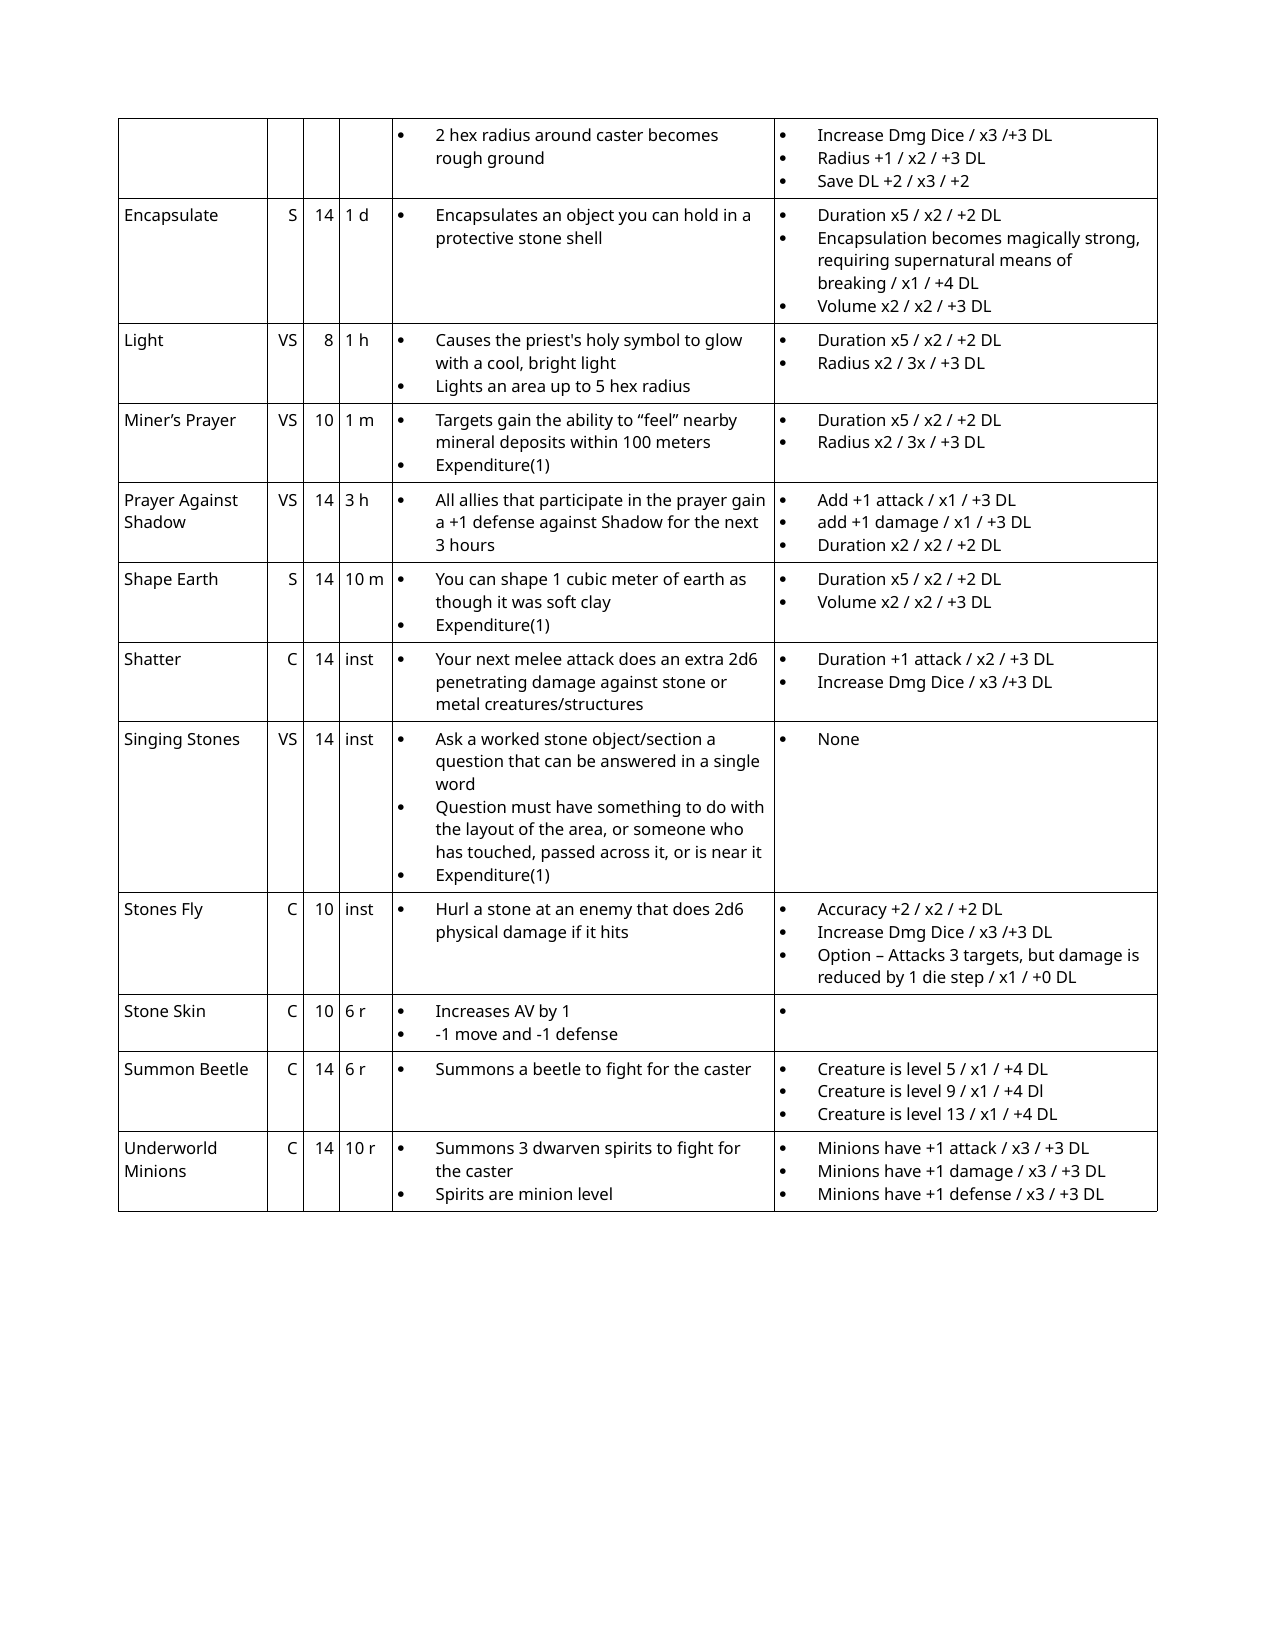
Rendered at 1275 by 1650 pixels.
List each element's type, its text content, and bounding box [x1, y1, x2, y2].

table_cell Shape Earth [119, 563, 267, 642]
table_cell Hurl a stone at an enemy that does 2d6 physical damage if it hits [393, 893, 774, 994]
table_cell C [268, 643, 303, 721]
table_cell [340, 119, 392, 198]
table_cell Underworld Minions [119, 1132, 267, 1211]
table_cell 10 [304, 995, 339, 1051]
table_cell 10 [304, 893, 339, 994]
table_cell [119, 119, 267, 198]
table_cell Singing Stones [119, 722, 267, 892]
table_cell Accuracy +2 / x2 / +2 DL Increase Dmg Dice / x3 /+3 DL Option – Attacks 3 targets, but damage is reduced by 1 die step / x1 / +0 DL [775, 893, 1157, 994]
table_cell Creature is level 5 / x1 / +4 DL Creature is level 9 / x1 / +4 Dl Creature is level 13 / x1 / +4 DL [775, 1052, 1157, 1131]
table_cell 14 [304, 1132, 339, 1211]
table_cell VS [268, 483, 303, 562]
table_cell None [775, 722, 1157, 892]
table_cell Prayer Against Shadow [119, 483, 267, 562]
table_cell 14 [304, 722, 339, 892]
table_cell Encapsulate [119, 199, 267, 323]
table_cell 3 h [340, 483, 392, 562]
table_cell 14 [304, 1052, 339, 1131]
table_cell Targets gain the ability to “feel” nearby mineral deposits within 100 meters Expenditure(1) [393, 404, 774, 482]
table_cell 8 [304, 324, 339, 403]
table_cell VS [268, 404, 303, 482]
table_cell Duration +1 attack / x2 / +3 DL Increase Dmg Dice / x3 /+3 DL [775, 643, 1157, 721]
table_cell Duration x5 / x2 / +2 DL Volume x2 / x2 / +3 DL [775, 563, 1157, 642]
table_cell All characters in 1 hex radius must save MUS or SKL DL 12 or be knocked prone 2 hex radius around caster becomes rough ground [393, 119, 774, 198]
table_cell 10 [304, 404, 339, 482]
table_cell C [268, 995, 303, 1051]
table_cell Stone Skin [119, 995, 267, 1051]
table_cell VS [268, 722, 303, 892]
table_cell inst [340, 893, 392, 994]
table_cell You can shape 1 cubic meter of earth as though it was soft clay Expenditure(1) [393, 563, 774, 642]
table_cell Summon Beetle [119, 1052, 267, 1131]
table_cell Duration x5 / x2 / +2 DL Radius x2 / 3x / +3 DL [775, 404, 1157, 482]
table_cell Causes the priest's holy symbol to glow with a cool, bright light Lights an area up to 5 hex radius [393, 324, 774, 403]
table_cell 6 r [340, 995, 392, 1051]
table_cell Summons a beetle to fight for the caster [393, 1052, 774, 1131]
table_cell Light [119, 324, 267, 403]
table_cell C [268, 1132, 303, 1211]
table_cell Add +1 attack / x1 / +3 DL add +1 damage / x1 / +3 DL Duration x2 / x2 / +2 DL [775, 483, 1157, 562]
table_cell Also does 2d4 penetrating damage to those knocked down / x1 / +3 DL Increase Dmg Dice / x3 /+3 DL Radius +1 / x2 / +3 DL Save DL +2 / x3 / +2 [775, 119, 1157, 198]
table_cell 1 d [340, 199, 392, 323]
table_cell C [268, 1052, 303, 1131]
table_cell 6 r [340, 1052, 392, 1131]
table_cell Increases AV by 1 -1 move and -1 defense [393, 995, 774, 1051]
table_cell 14 [304, 563, 339, 642]
table_cell All allies that participate in the prayer gain a +1 defense against Shadow for the next 3 hours [393, 483, 774, 562]
table_cell 1 h [340, 324, 392, 403]
table_cell Minions have +1 attack / x3 / +3 DL Minions have +1 damage / x3 / +3 DL Minions have +1 defense / x3 / +3 DL [775, 1132, 1157, 1211]
table_cell 14 [304, 199, 339, 323]
table_cell S [268, 563, 303, 642]
table_cell S [268, 199, 303, 323]
table_cell Summons 3 dwarven spirits to fight for the caster Spirits are minion level [393, 1132, 774, 1211]
table_cell VS [268, 324, 303, 403]
table_cell [304, 119, 339, 198]
table_cell Encapsulates an object you can hold in a protective stone shell [393, 199, 774, 323]
table_cell Stones Fly [119, 893, 267, 994]
table_cell Duration x5 / x2 / +2 DL Encapsulation becomes magically strong, requiring supernatural means of breaking / x1 / +4 DL Volume x2 / x2 / +3 DL [775, 199, 1157, 323]
table_cell Shatter [119, 643, 267, 721]
table_cell inst [340, 643, 392, 721]
table_cell C [268, 893, 303, 994]
table_cell 1 m [340, 404, 392, 482]
table_cell 14 [304, 483, 339, 562]
table_cell [775, 995, 1157, 1051]
table_cell [268, 119, 303, 198]
table_cell Your next melee attack does an extra 2d6 penetrating damage against stone or metal creatures/structures [393, 643, 774, 721]
table_cell Ask a worked stone object/section a question that can be answered in a single word Question must have something to do with the layout of the area, or someone who has touched, passed across it, or is near it Expenditure(1) [393, 722, 774, 892]
table_cell Duration x5 / x2 / +2 DL Radius x2 / 3x / +3 DL [775, 324, 1157, 403]
table_cell 14 [304, 643, 339, 721]
table_cell Miner’s Prayer [119, 404, 267, 482]
table_cell 10 r [340, 1132, 392, 1211]
table_cell 10 m [340, 563, 392, 642]
table_cell inst [340, 722, 392, 892]
